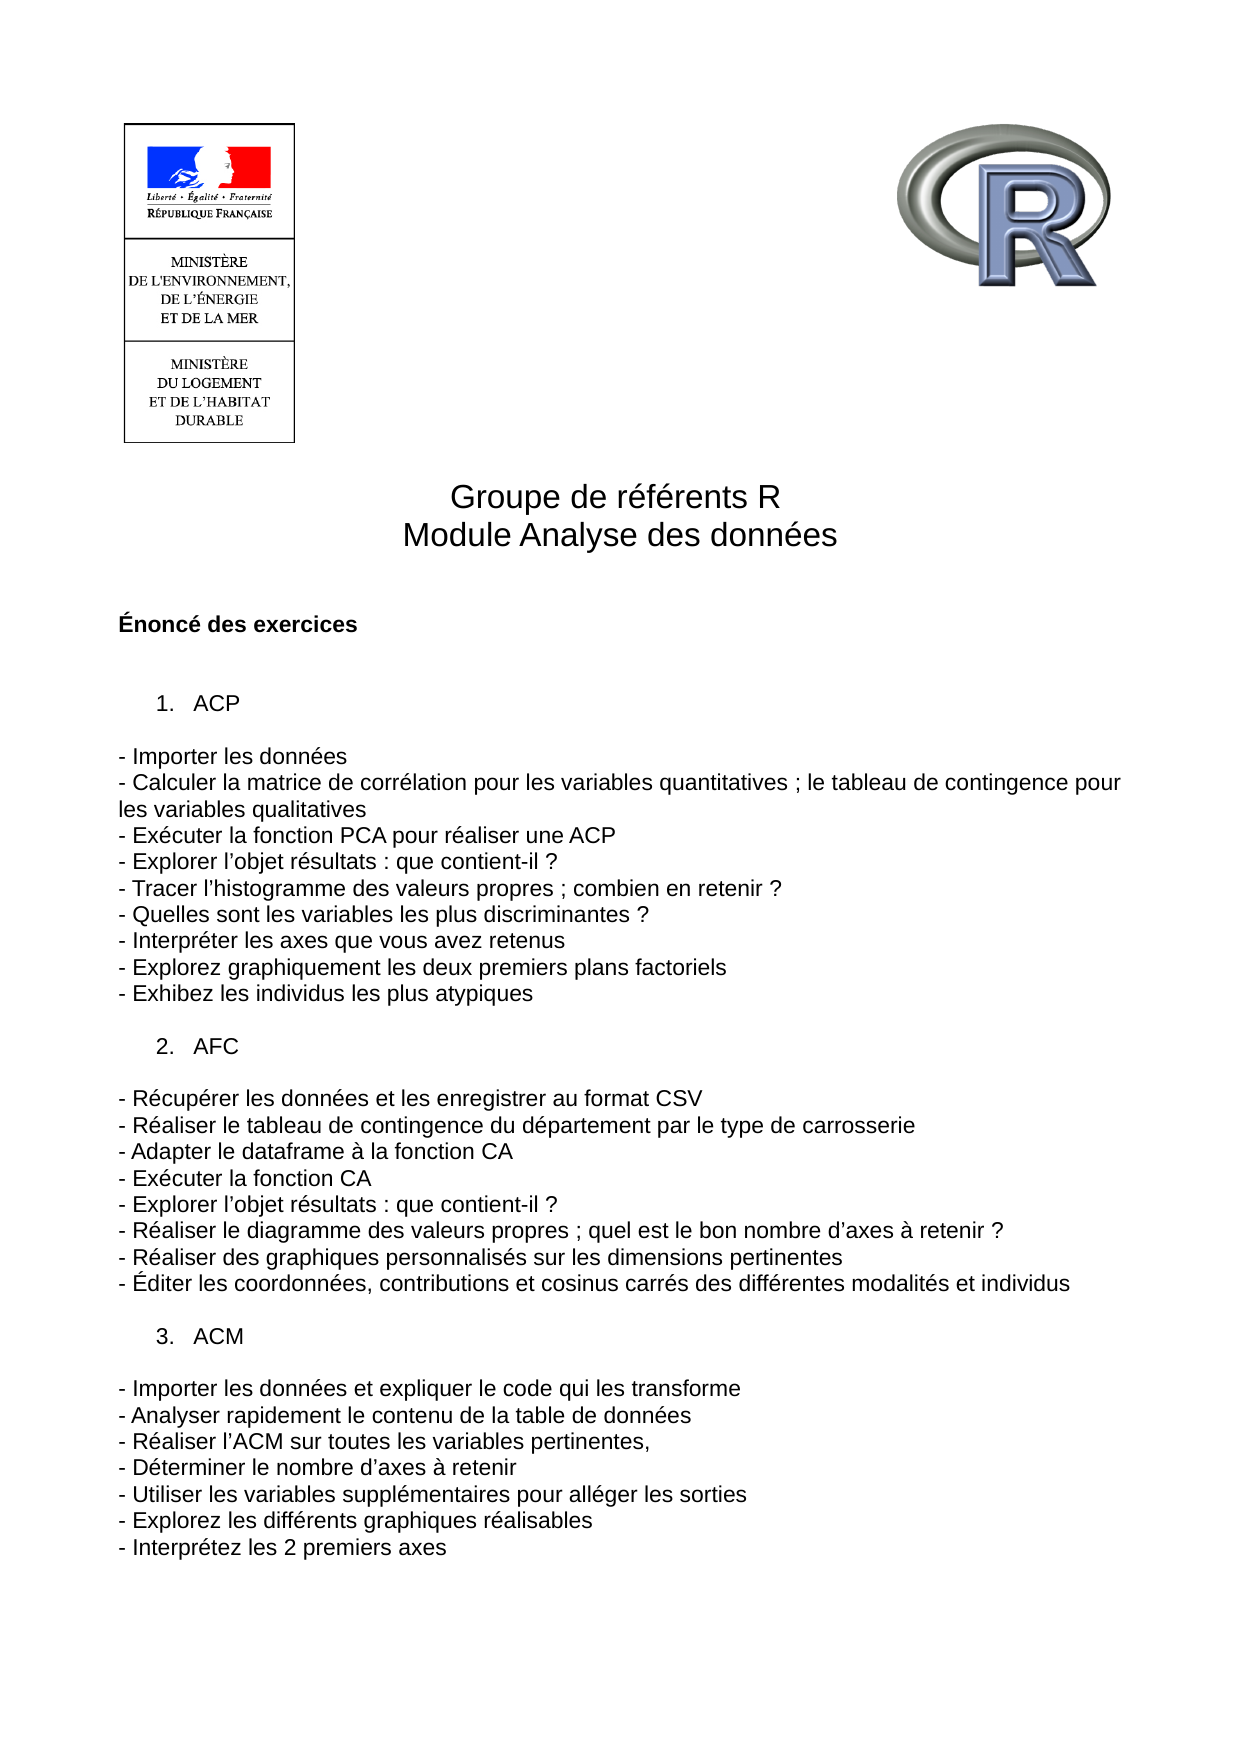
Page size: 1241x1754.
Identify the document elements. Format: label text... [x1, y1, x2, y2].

list ACM [156, 1323, 1122, 1349]
text - Quelles sont les variables les plus discriminantes ? [118, 901, 1122, 927]
text - Exécuter la fonction PCA pour réaliser une ACP [118, 822, 1122, 848]
text - Réaliser le diagramme des valeurs propres ; quel est le bon nombre d’axes à retenir ? [118, 1217, 1122, 1243]
text - Explorer l’objet résultats : que contient-il ? [118, 1191, 1122, 1217]
text - Tracer l’histogramme des valeurs propres ; combien en retenir ? [118, 874, 1122, 901]
text - Explorez les différents graphiques réalisables [118, 1507, 1122, 1533]
table_header [767, 118, 1122, 448]
text Énoncé des exercices [118, 611, 1122, 637]
text - Réaliser des graphiques personnalisés sur les dimensions pertinentes [118, 1243, 1122, 1270]
text - Interprétez les 2 premiers axes [118, 1533, 1122, 1560]
text - Récupérer les données et les enregistrer au format CSV [118, 1085, 1122, 1112]
picture [897, 123, 1111, 287]
text - Exécuter la fonction CA [118, 1164, 1122, 1191]
text - Importer les données [118, 743, 1122, 769]
list ACP [156, 690, 1122, 716]
text - Exhibez les individus les plus atypiques [118, 980, 1122, 1006]
text Module Analyse des données [118, 515, 1122, 553]
text - Éditer les coordonnées, contributions et cosinus carrés des différentes modalités et individus [118, 1270, 1122, 1296]
text - Calculer la matrice de corrélation pour les variables quantitatives ; le tableau de contingence pour les variables qualitatives [118, 769, 1122, 822]
text - Réaliser le tableau de contingence du département par le type de carrosserie [118, 1112, 1122, 1138]
text - Analyser rapidement le contenu de la table de données [118, 1402, 1122, 1428]
text Groupe de référents R [118, 477, 1122, 515]
picture [123, 123, 295, 443]
text - Déterminer le nombre d’axes à retenir [118, 1454, 1122, 1481]
text - Adapter le dataframe à la fonction CA [118, 1138, 1122, 1164]
text - Utiliser les variables supplémentaires pour alléger les sorties [118, 1481, 1122, 1507]
text - Explorez graphiquement les deux premiers plans factoriels [118, 954, 1122, 980]
text - Réaliser l’ACM sur toutes les variables pertinentes, [118, 1428, 1122, 1454]
text - Importer les données et expliquer le code qui les transforme [118, 1375, 1122, 1402]
table_header [118, 118, 767, 448]
text - Explorer l’objet résultats : que contient-il ? [118, 848, 1122, 874]
list AFC [156, 1033, 1122, 1059]
text - Interpréter les axes que vous avez retenus [118, 927, 1122, 954]
